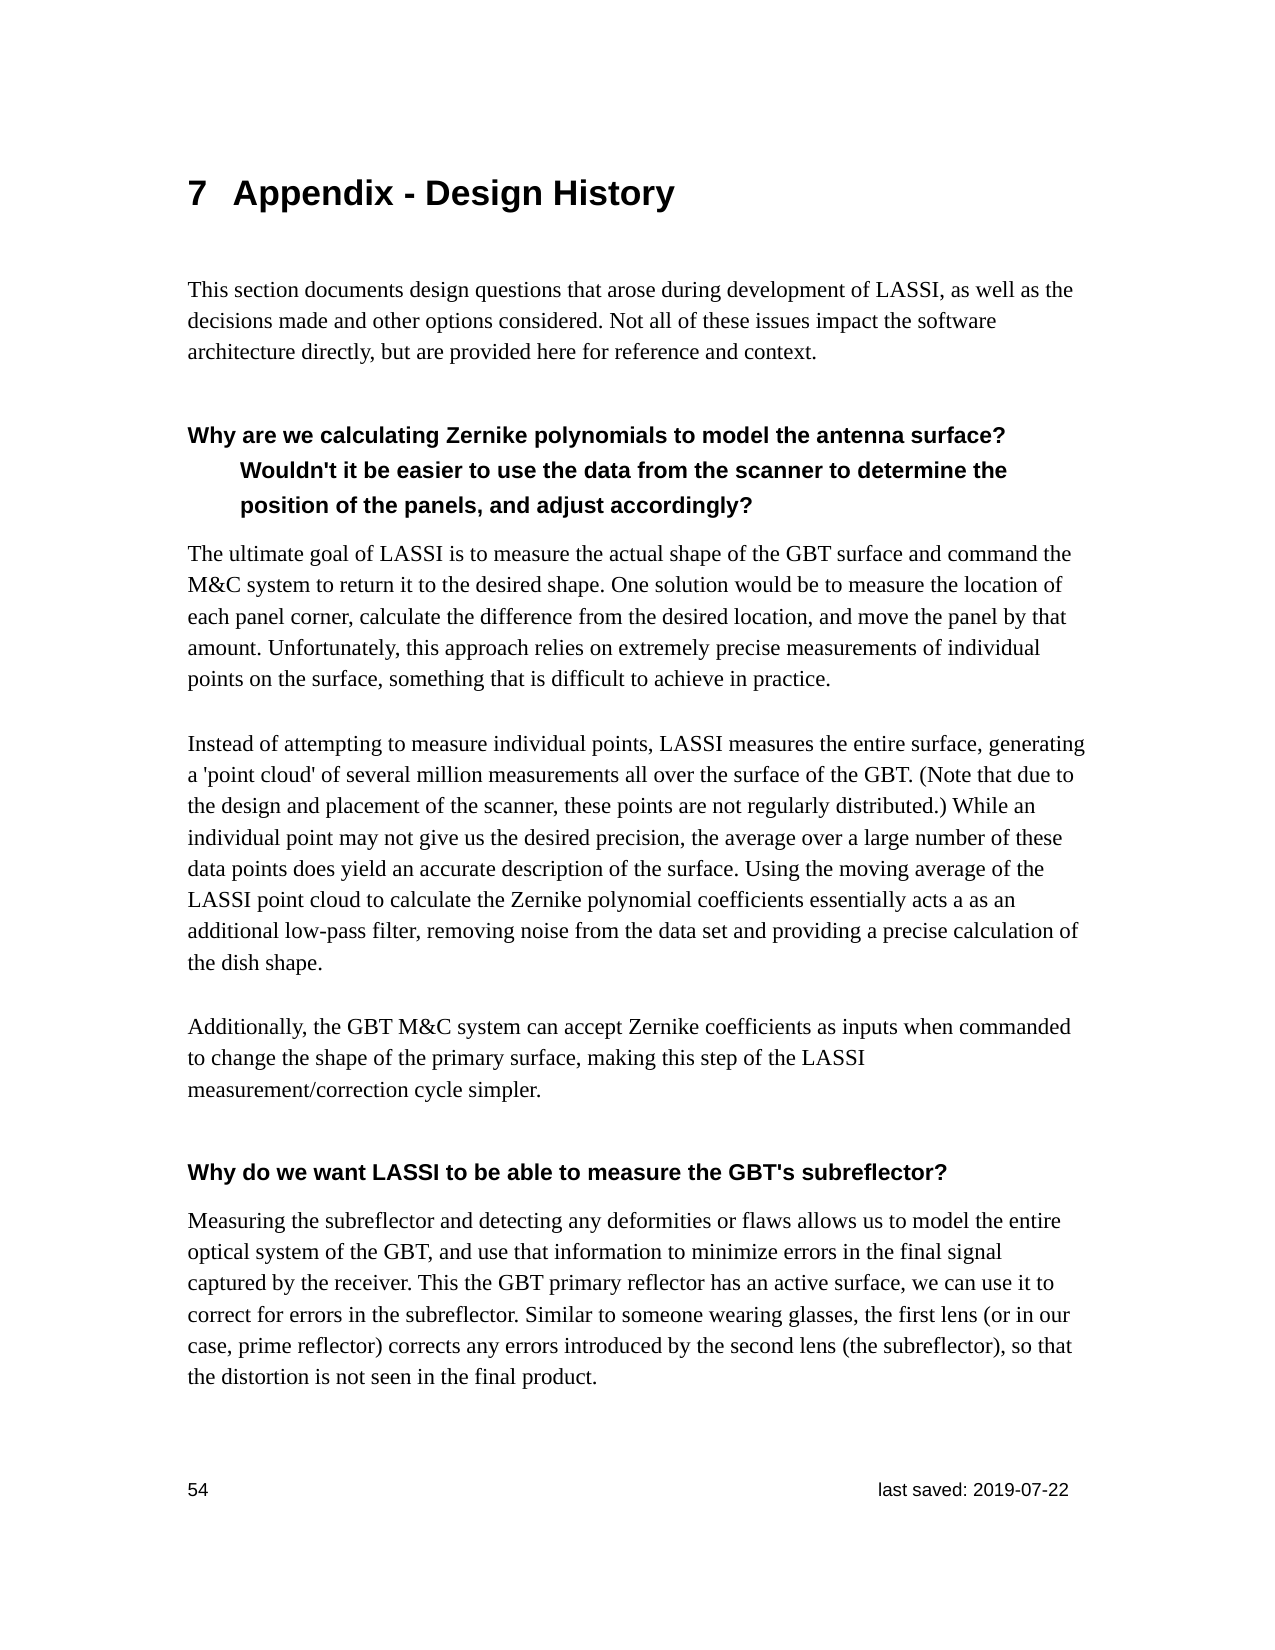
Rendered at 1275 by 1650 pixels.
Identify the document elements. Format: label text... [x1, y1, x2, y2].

text The ultimate goal of LASSI is to measure the actual shape of the GBT surface and command the M&C system to return it to the desired shape. One solution would be to measure the location of each panel corner, calculate the difference from the desired location, and move the panel by that amount. Unfortunately, this approach relies on extremely precise measurements of individual points on the surface, something that is difficult to achieve in practice. [187, 535, 1087, 692]
subtitle Appendix - Design History [187, 156, 1087, 212]
text Why are we calculating Zernike polynomials to model the antenna surface? Wouldn't it be easier to use the data from the scanner to determine the position of the panels, and adjust accordingly? [187, 412, 1087, 519]
text Additionally, the GBT M&C system can accept Zernike coefficients as inputs when commanded to change the shape of the primary surface, making this step of the LASSI measurement/correction cycle simpler. [187, 1008, 1087, 1102]
text Why do we want LASSI to be able to measure the GBT's subreflector? [187, 1150, 1087, 1185]
text Measuring the subreflector and detecting any deformities or flaws allows us to model the entire optical system of the GBT, and use that information to minimize errors in the final signal captured by the receiver. This the GBT primary reflector has an active surface, we can use it to correct for errors in the subreflector. Similar to someone wearing glasses, the first lens (or in our case, prime reflector) corrects any errors introduced by the second lens (the subreflector), so that the distortion is not seen in the final product. [187, 1202, 1087, 1389]
text This section documents design questions that arose during development of LASSI, as well as the decisions made and other options considered. Not all of these issues impact the software architecture directly, but are provided here for reference and context. [187, 271, 1087, 364]
text Instead of attempting to measure individual points, LASSI measures the entire surface, generating a 'point cloud' of several million measurements all over the surface of the GBT. (Note that due to the design and placement of the scanner, these points are not regularly distributed.) While an individual point may not give us the desired precision, the average over a large number of these data points does yield an accurate description of the surface. Using the moving average of the LASSI point cloud to calculate the Zernike polynomial coefficients essentially acts a as an additional low-pass filter, removing noise from the data set and providing a precise calculation of the dish shape. [187, 725, 1087, 975]
